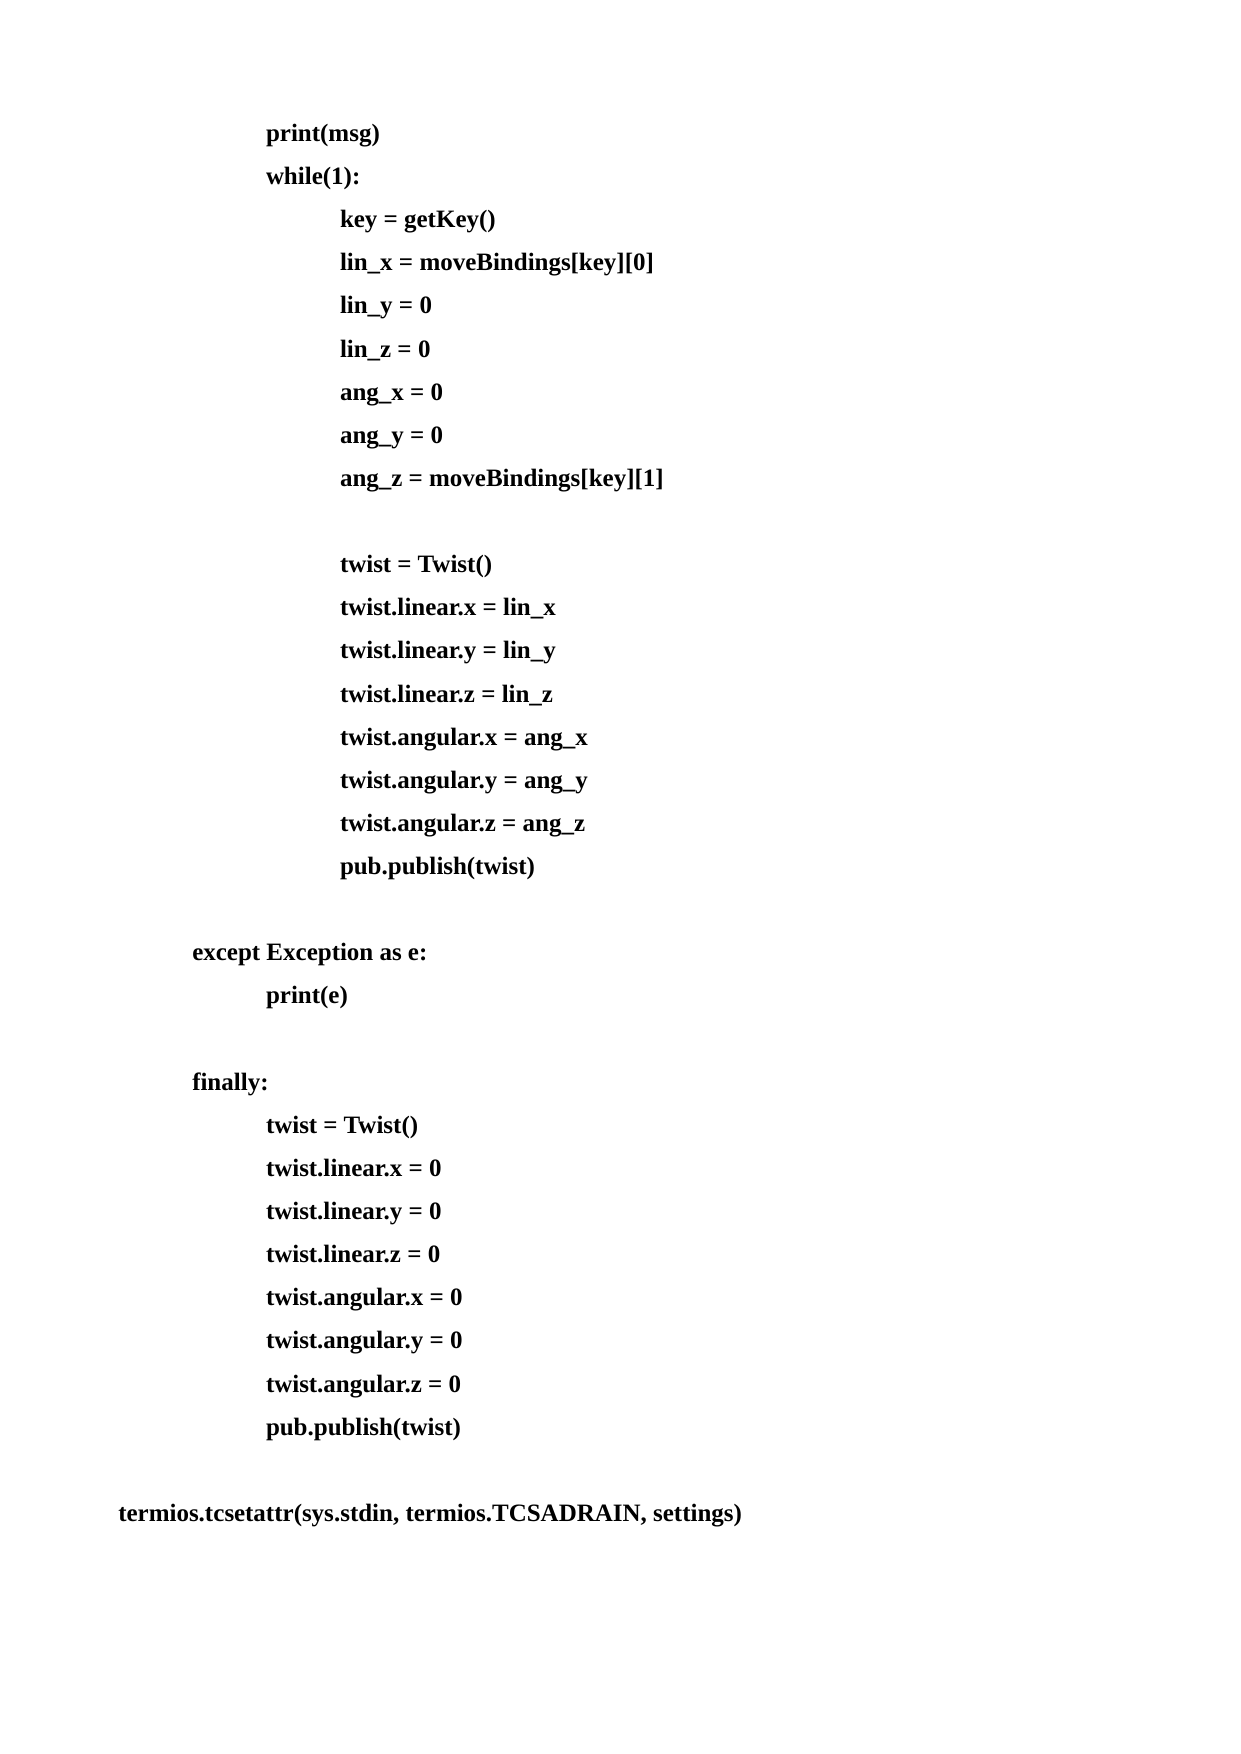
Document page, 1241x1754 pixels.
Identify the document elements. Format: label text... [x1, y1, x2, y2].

text twist.angular.y = 0 [118, 1326, 1122, 1354]
text finally: [118, 1067, 1122, 1096]
text twist.angular.z = ang_z [118, 808, 1122, 837]
text key = getKey() [118, 204, 1122, 233]
text except Exception as e: [118, 937, 1122, 966]
text lin_y = 0 [118, 291, 1122, 319]
text twist.linear.x = 0 [118, 1153, 1122, 1182]
text ang_x = 0 [118, 377, 1122, 406]
text pub.publish(twist) [118, 1412, 1122, 1441]
text twist.linear.y = lin_y [118, 636, 1122, 664]
text twist = Twist() [118, 1110, 1122, 1139]
text twist.linear.y = 0 [118, 1196, 1122, 1225]
text lin_x = moveBindings[key][0] [118, 247, 1122, 276]
text ang_y = 0 [118, 420, 1122, 449]
text twist.linear.z = lin_z [118, 679, 1122, 707]
text twist.linear.z = 0 [118, 1239, 1122, 1268]
text twist.angular.x = ang_x [118, 722, 1122, 751]
text print(msg) [118, 118, 1122, 147]
text twist.linear.x = lin_x [118, 592, 1122, 621]
text ang_z = moveBindings[key][1] [118, 463, 1122, 492]
text while(1): [118, 161, 1122, 190]
text twist = Twist() [118, 549, 1122, 578]
text twist.angular.z = 0 [118, 1369, 1122, 1397]
text pub.publish(twist) [118, 851, 1122, 880]
text print(e) [118, 981, 1122, 1009]
text twist.angular.y = ang_y [118, 765, 1122, 794]
text twist.angular.x = 0 [118, 1282, 1122, 1311]
text lin_z = 0 [118, 334, 1122, 362]
text termios.tcsetattr(sys.stdin, termios.TCSADRAIN, settings) [118, 1498, 1122, 1527]
